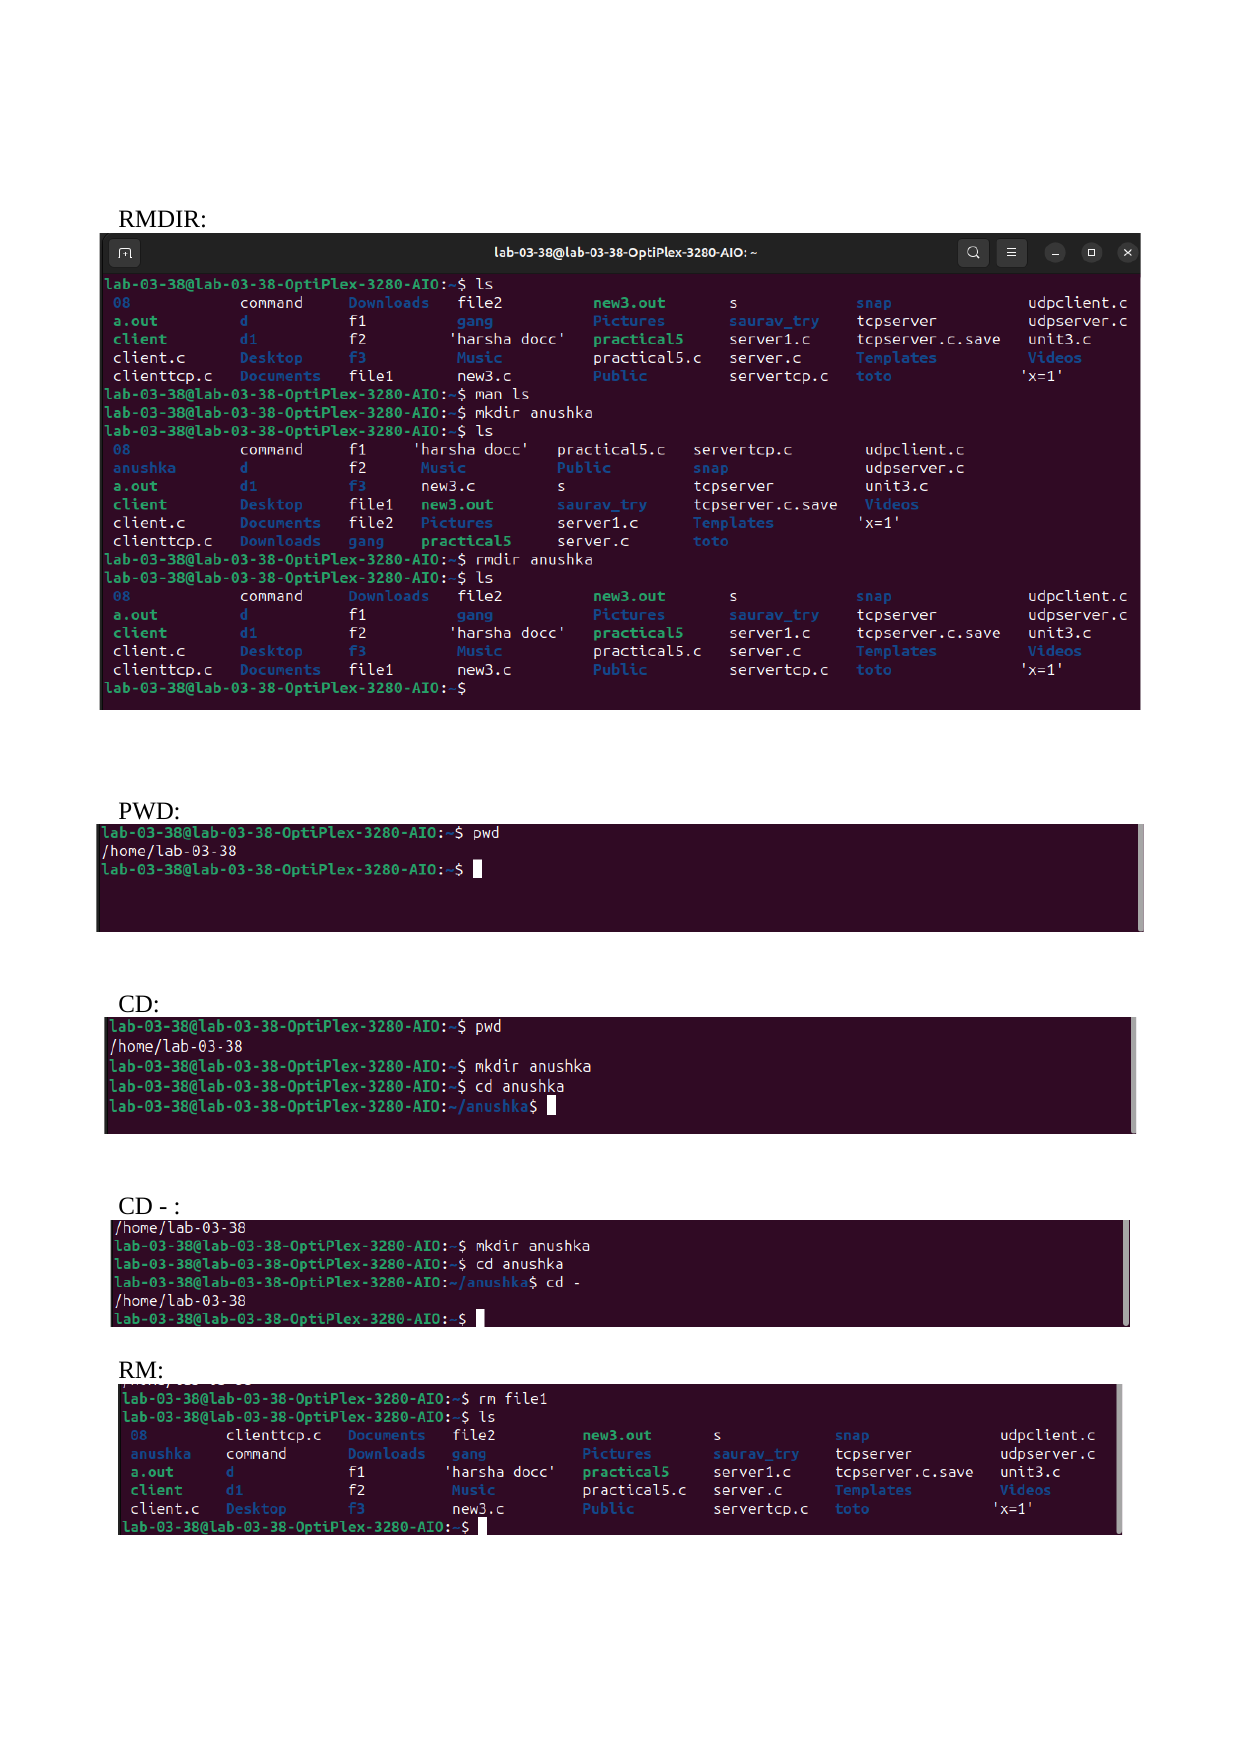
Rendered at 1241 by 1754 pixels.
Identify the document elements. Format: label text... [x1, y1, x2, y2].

text CD - : [118, 1134, 1122, 1220]
picture [96, 824, 1144, 932]
text RM: [118, 1327, 1122, 1384]
text PWD: [118, 710, 1122, 824]
picture [99, 233, 1141, 710]
text RMDIR: [118, 204, 1122, 233]
picture [104, 1017, 1137, 1134]
picture [118, 1384, 1123, 1535]
text CD: [118, 932, 1122, 1017]
picture [110, 1220, 1130, 1327]
